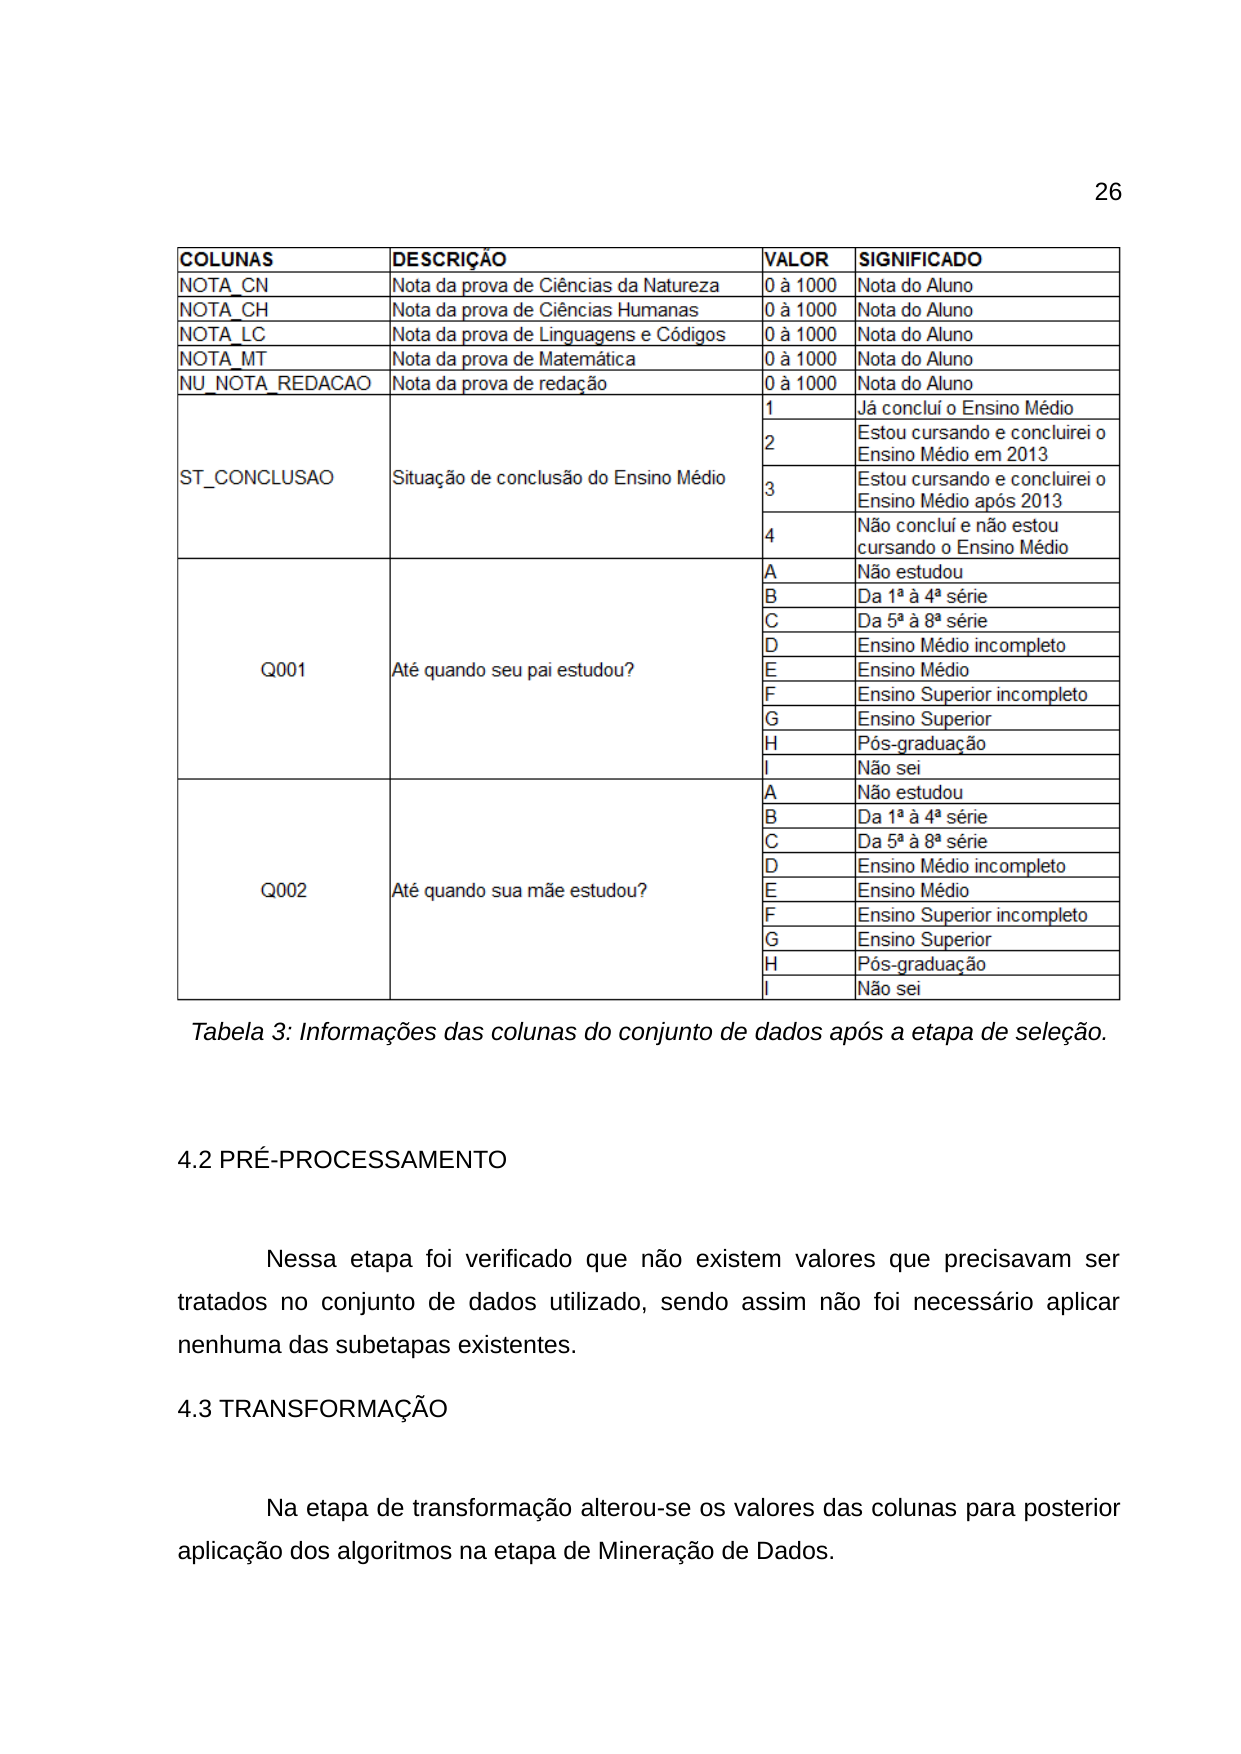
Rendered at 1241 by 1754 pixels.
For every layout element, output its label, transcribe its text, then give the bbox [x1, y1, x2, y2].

picture [177, 247, 1123, 1003]
text Na etapa de transformação alterou-se os valores das colunas para posterior aplicação dos algoritmos na etapa de Mineração de Dados. [177, 1493, 1122, 1564]
text Tabela 3: Informações das colunas do conjunto de dados após a etapa de seleção. [177, 1003, 1122, 1046]
subtitle PRÉ-PROCESSAMENTO [177, 1145, 1122, 1174]
subtitle TRANSFORMAÇÃO [177, 1394, 1122, 1423]
text Nessa etapa foi verificado que não existem valores que precisavam ser tratados no conjunto de dados utilizado, sendo assim não foi necessário aplicar nenhuma das subetapas existentes. [177, 1244, 1122, 1359]
